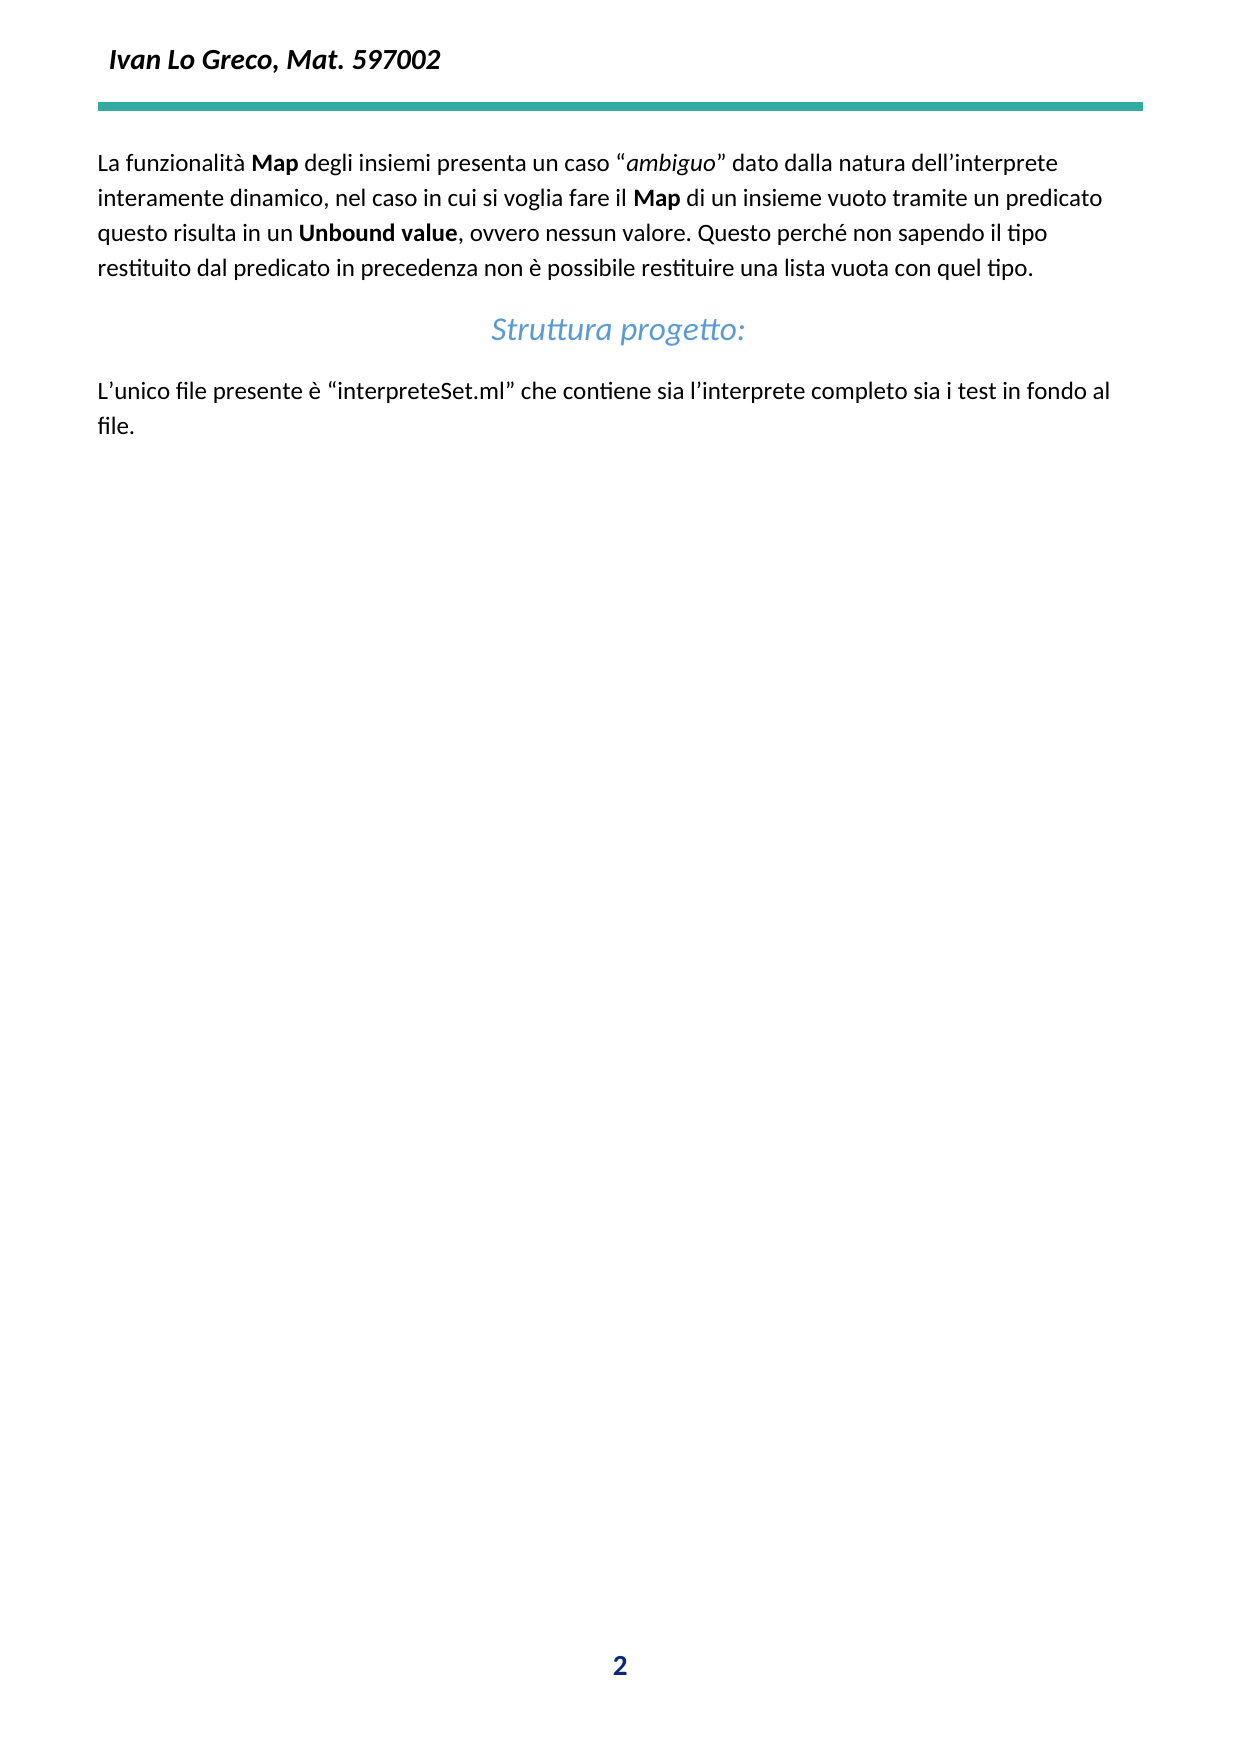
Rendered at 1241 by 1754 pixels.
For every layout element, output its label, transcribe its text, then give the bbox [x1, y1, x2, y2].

text L’unico file presente è “interpreteSet.ml” che contiene sia l’interprete completo sia i test in fondo al file. [97, 375, 1143, 441]
text La funzionalità Map degli insiemi presenta un caso “ambiguo” dato dalla natura dell’interprete interamente dinamico, nel caso in cui si voglia fare il Map di un insieme vuoto tramite un predicato questo risulta in un Unbound value, ovvero nessun valore. Questo perché non sapendo il tipo restituito dal predicato in precedenza non è possibile restituire una lista vuota con quel tipo. [97, 147, 1143, 282]
text Struttura progetto: [97, 308, 1143, 348]
